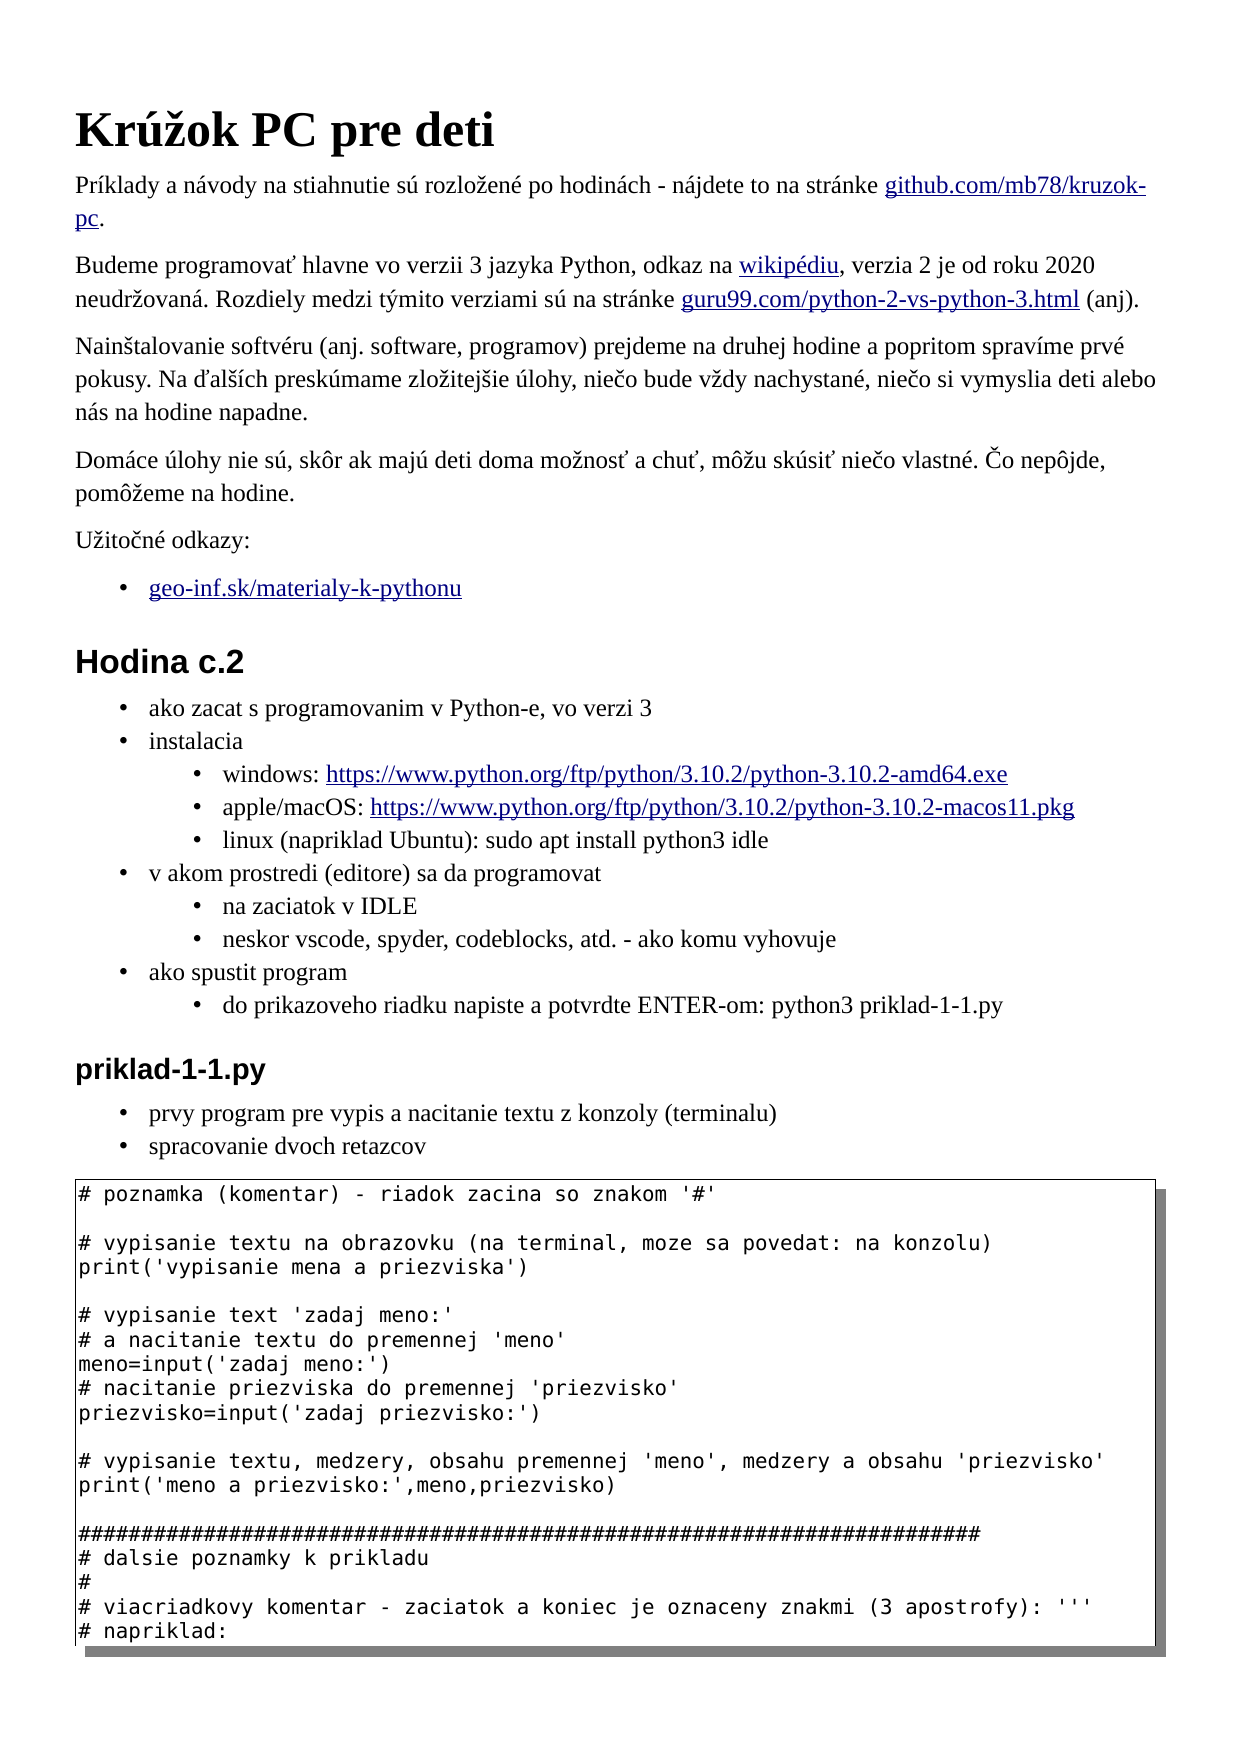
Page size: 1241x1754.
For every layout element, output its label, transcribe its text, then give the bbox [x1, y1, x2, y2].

list apple/macOS: https://www.python.org/ftp/python/3.10.2/python-3.10.2-macos11.pkg [193, 792, 1166, 821]
subtitle Hodina c.2 [75, 642, 1166, 680]
subtitle Krúžok PC pre deti [75, 100, 1166, 157]
text Budeme programovať hlavne vo verzii 3 jazyka Python, odkaz na wikipédiu, verzia 2 je od roku 2020 neudržovaná. Rozdiely medzi týmito verziami sú na stránke guru99.com/python-2-vs-python-3.html (anj). [75, 251, 1166, 312]
list windows: https://www.python.org/ftp/python/3.10.2/python-3.10.2-amd64.exe [193, 759, 1166, 787]
list neskor vscode, spyder, codeblocks, atd. - ako komu vyhovuje [193, 924, 1166, 953]
text Užitočné odkazy: [75, 526, 1166, 554]
list do prikazoveho riadku napiste a potvrdte ENTER-om: python3 priklad-1-1.py [193, 990, 1166, 1019]
list v akom prostredi (editore) sa da programovat [119, 858, 1166, 887]
text Nainštalovanie softvéru (anj. software, programov) prejdeme na druhej hodine a popritom spravíme prvé pokusy. Na ďalších preskúmame zložitejšie úlohy, niečo bude vždy nachystané, niečo si vymyslia deti alebo nás na hodine napadne. [75, 331, 1166, 426]
list linux (napriklad Ubuntu): sudo apt install python3 idle [193, 825, 1166, 853]
list instalacia [119, 726, 1166, 754]
table_header # poznamka (komentar) - riadok zacina so znakom '#' # vypisanie textu na obrazovku (na terminal, moze sa povedat: na konzolu) print('vypisanie mena a priezviska') # vypisanie text 'zadaj meno:' # a nacitanie textu do premennej 'meno' meno=input('zadaj meno:') # nacitanie priezviska do premennej 'priezvisko' priezvisko=input('zadaj priezvisko:') # vypisanie textu, medzery, obsahu premennej 'meno', medzery a obsahu 'priezvisko' print('meno a priezvisko:',meno,priezvisko) ######################################################################## # dalsie poznamky k prikladu # # viacriadkovy komentar - zaciatok a koniec je oznaceny znakmi (3 apostrofy): ''' # napriklad: [76, 1180, 1155, 1646]
list geo-inf.sk/materialy-k-pythonu [119, 573, 1166, 602]
list na zaciatok v IDLE [193, 891, 1166, 919]
text Príklady a návody na stiahnutie sú rozložené po hodinách - nájdete to na stránke github.com/mb78/kruzok-pc. [75, 170, 1166, 232]
list spracovanie dvoch retazcov [119, 1131, 1166, 1160]
text Domáce úlohy nie sú, skôr ak majú deti doma možnosť a chuť, môžu skúsiť niečo vlastné. Čo nepôjde, pomôžeme na hodine. [75, 445, 1166, 507]
list ako zacat s programovanim v Python-e, vo verzi 3 [119, 693, 1166, 721]
subtitle priklad-1-1.py [75, 1052, 1166, 1086]
list ako spustit program [119, 957, 1166, 986]
list prvy program pre vypis a nacitanie textu z konzoly (terminalu) [119, 1098, 1166, 1127]
